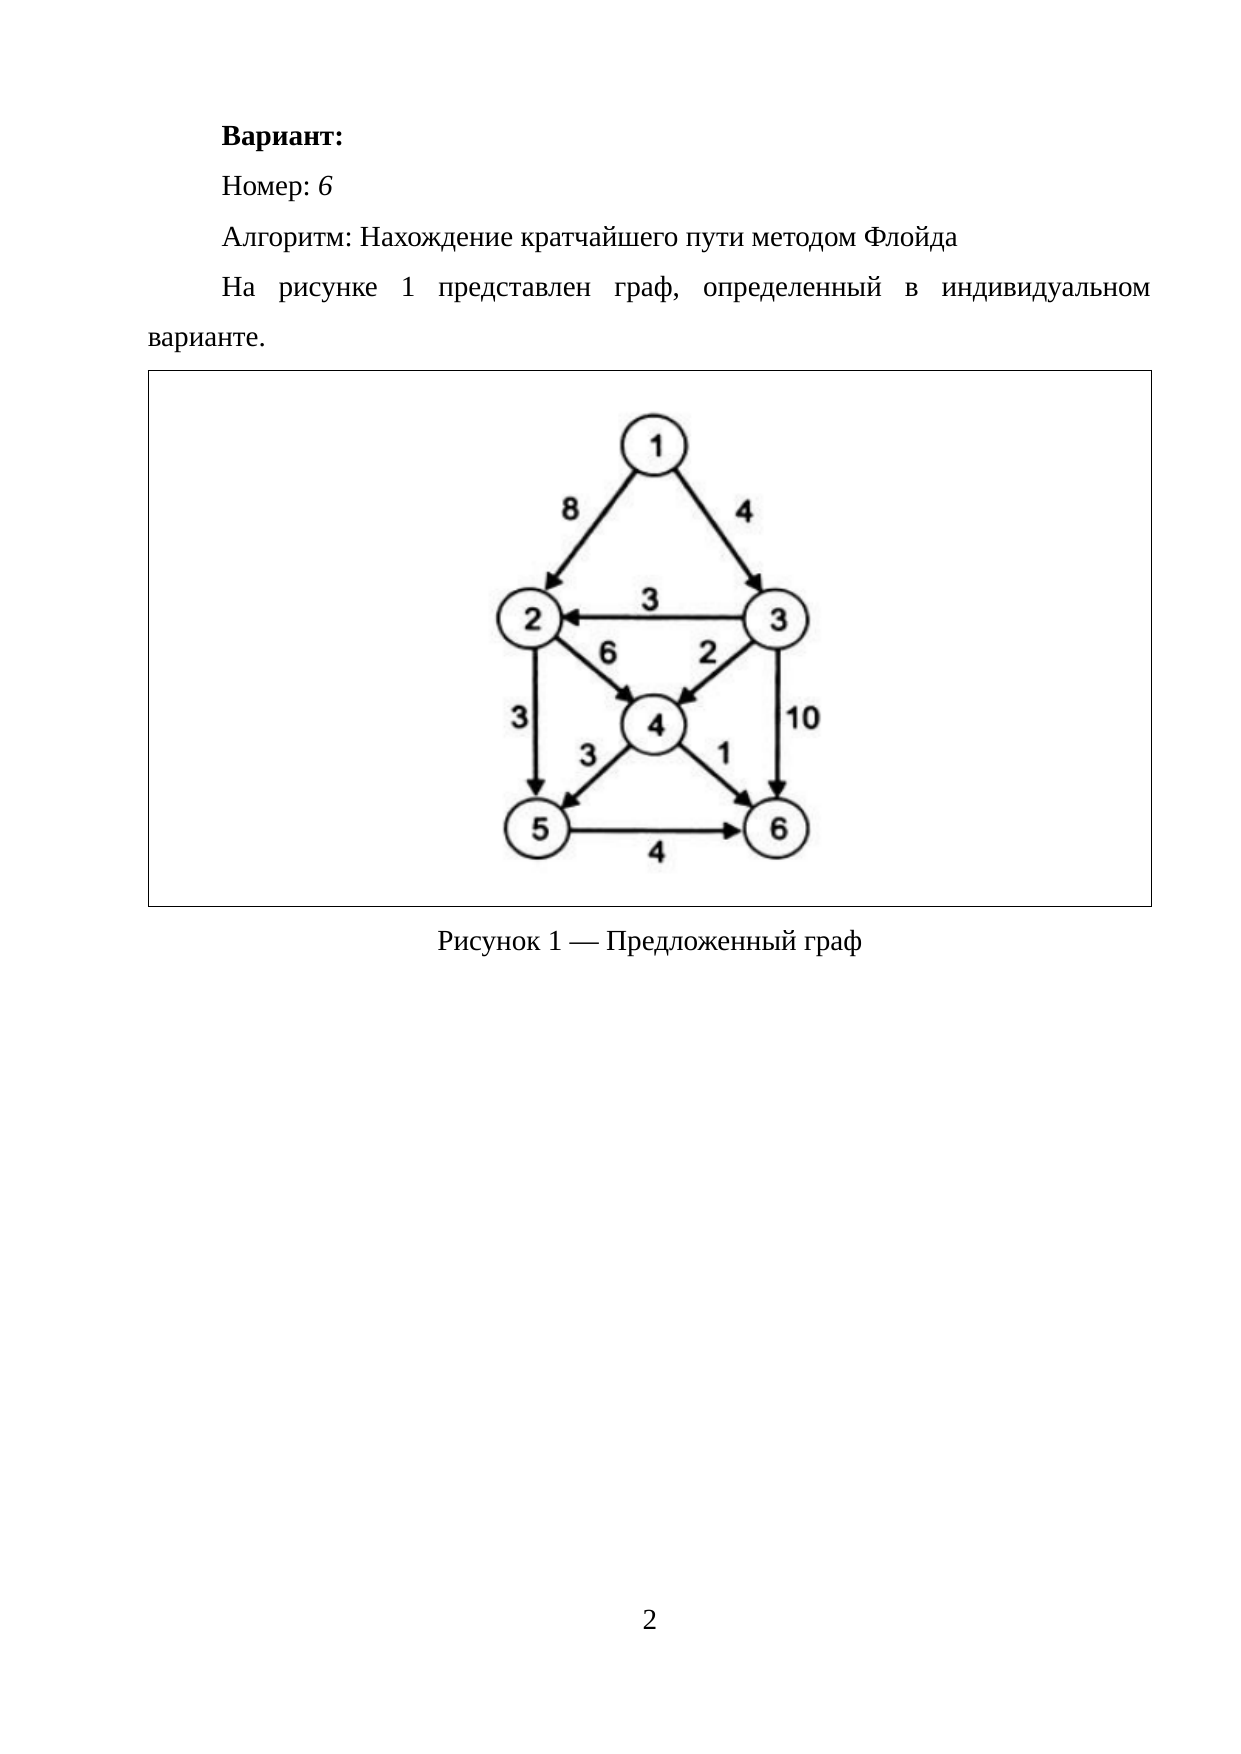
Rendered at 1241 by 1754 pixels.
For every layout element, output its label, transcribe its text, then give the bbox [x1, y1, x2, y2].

text Рисунок 1 — Предложенный граф [148, 907, 1152, 956]
text На рисунке 1 представлен граф, определенный в индивидуальном варианте. [148, 269, 1152, 353]
text [149, 371, 1151, 906]
subtitle Вариант: [148, 118, 1152, 152]
text Алгоритм: Нахождение кратчайшего пути методом Флойда [148, 219, 1152, 252]
picture [150, 372, 1149, 903]
text Номер: 6 [148, 168, 1152, 202]
